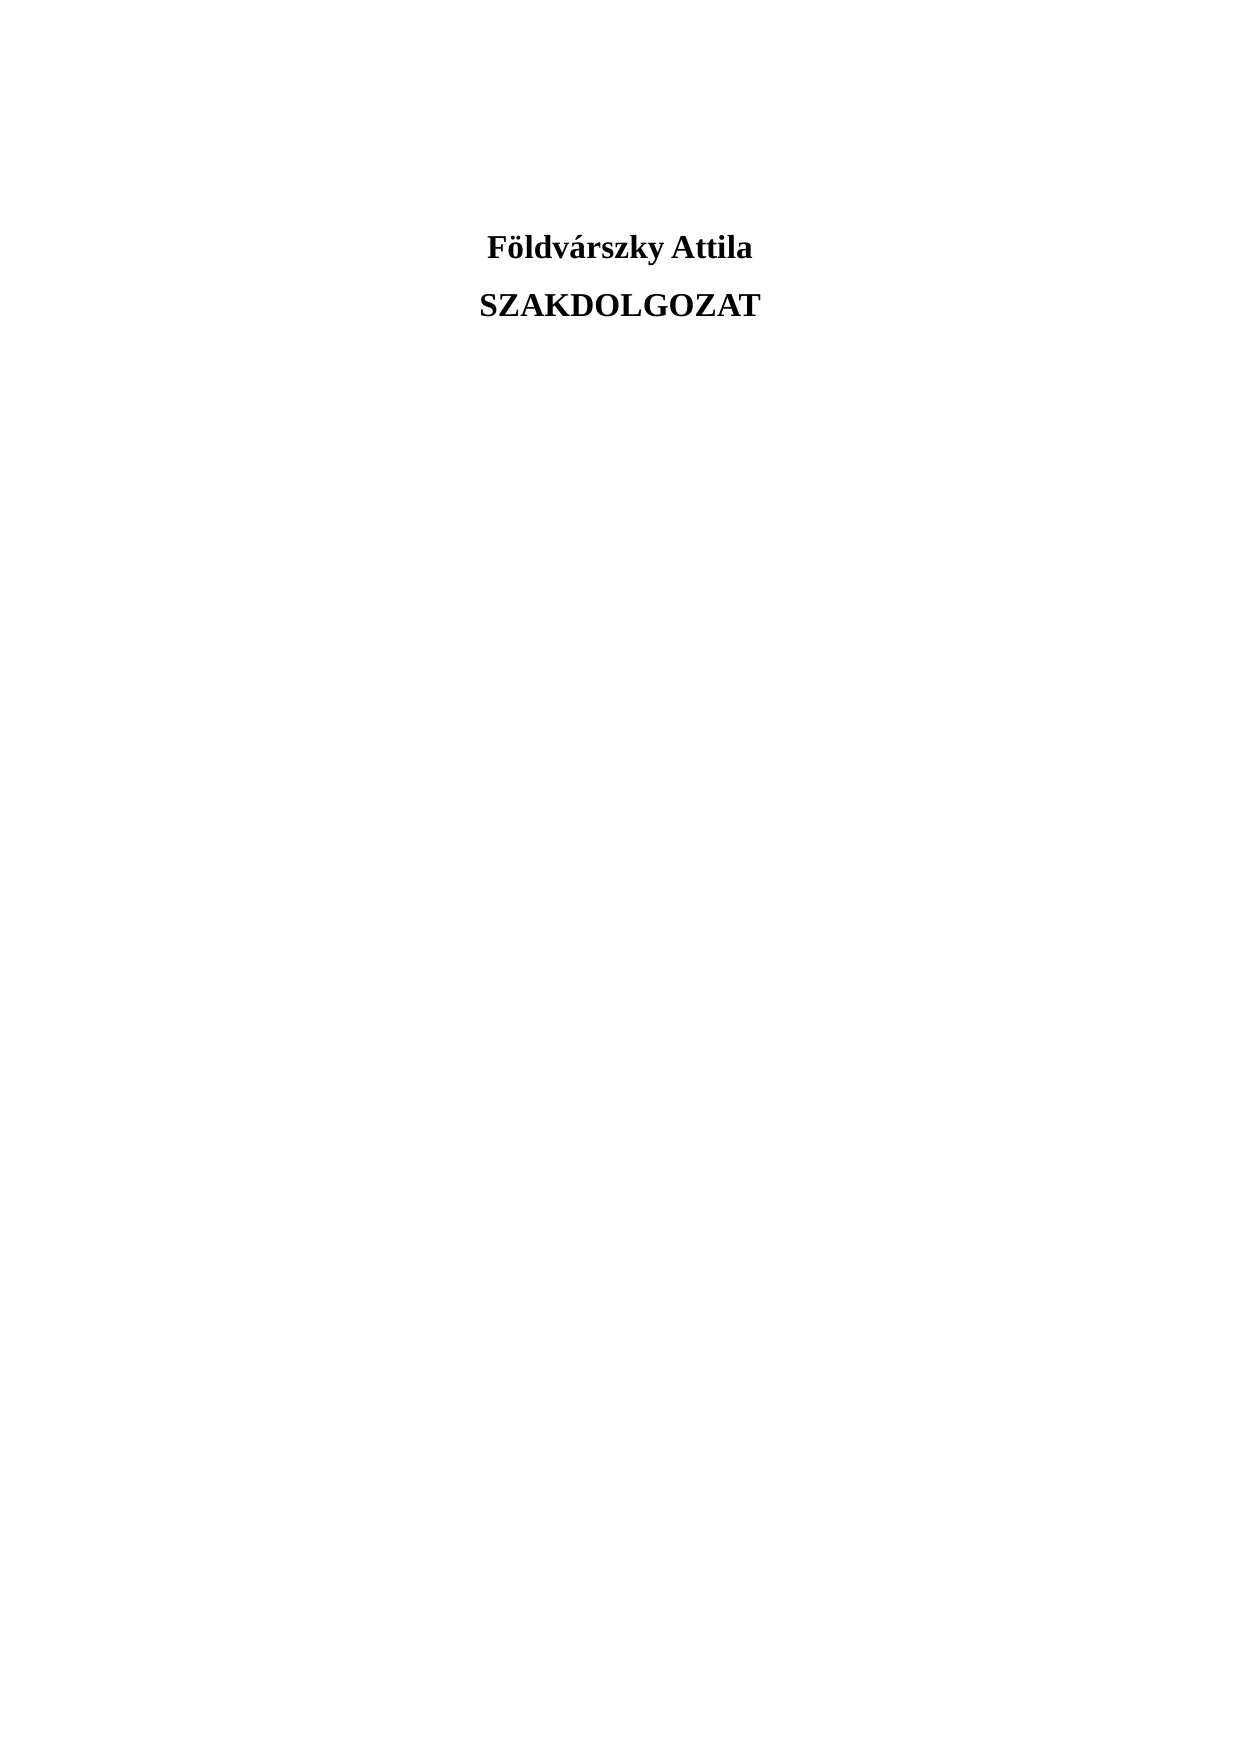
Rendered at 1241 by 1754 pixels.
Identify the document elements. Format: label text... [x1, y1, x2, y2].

text Földvárszky Attila [187, 227, 1053, 265]
text SZAKDOLGOZAT [187, 284, 1053, 323]
